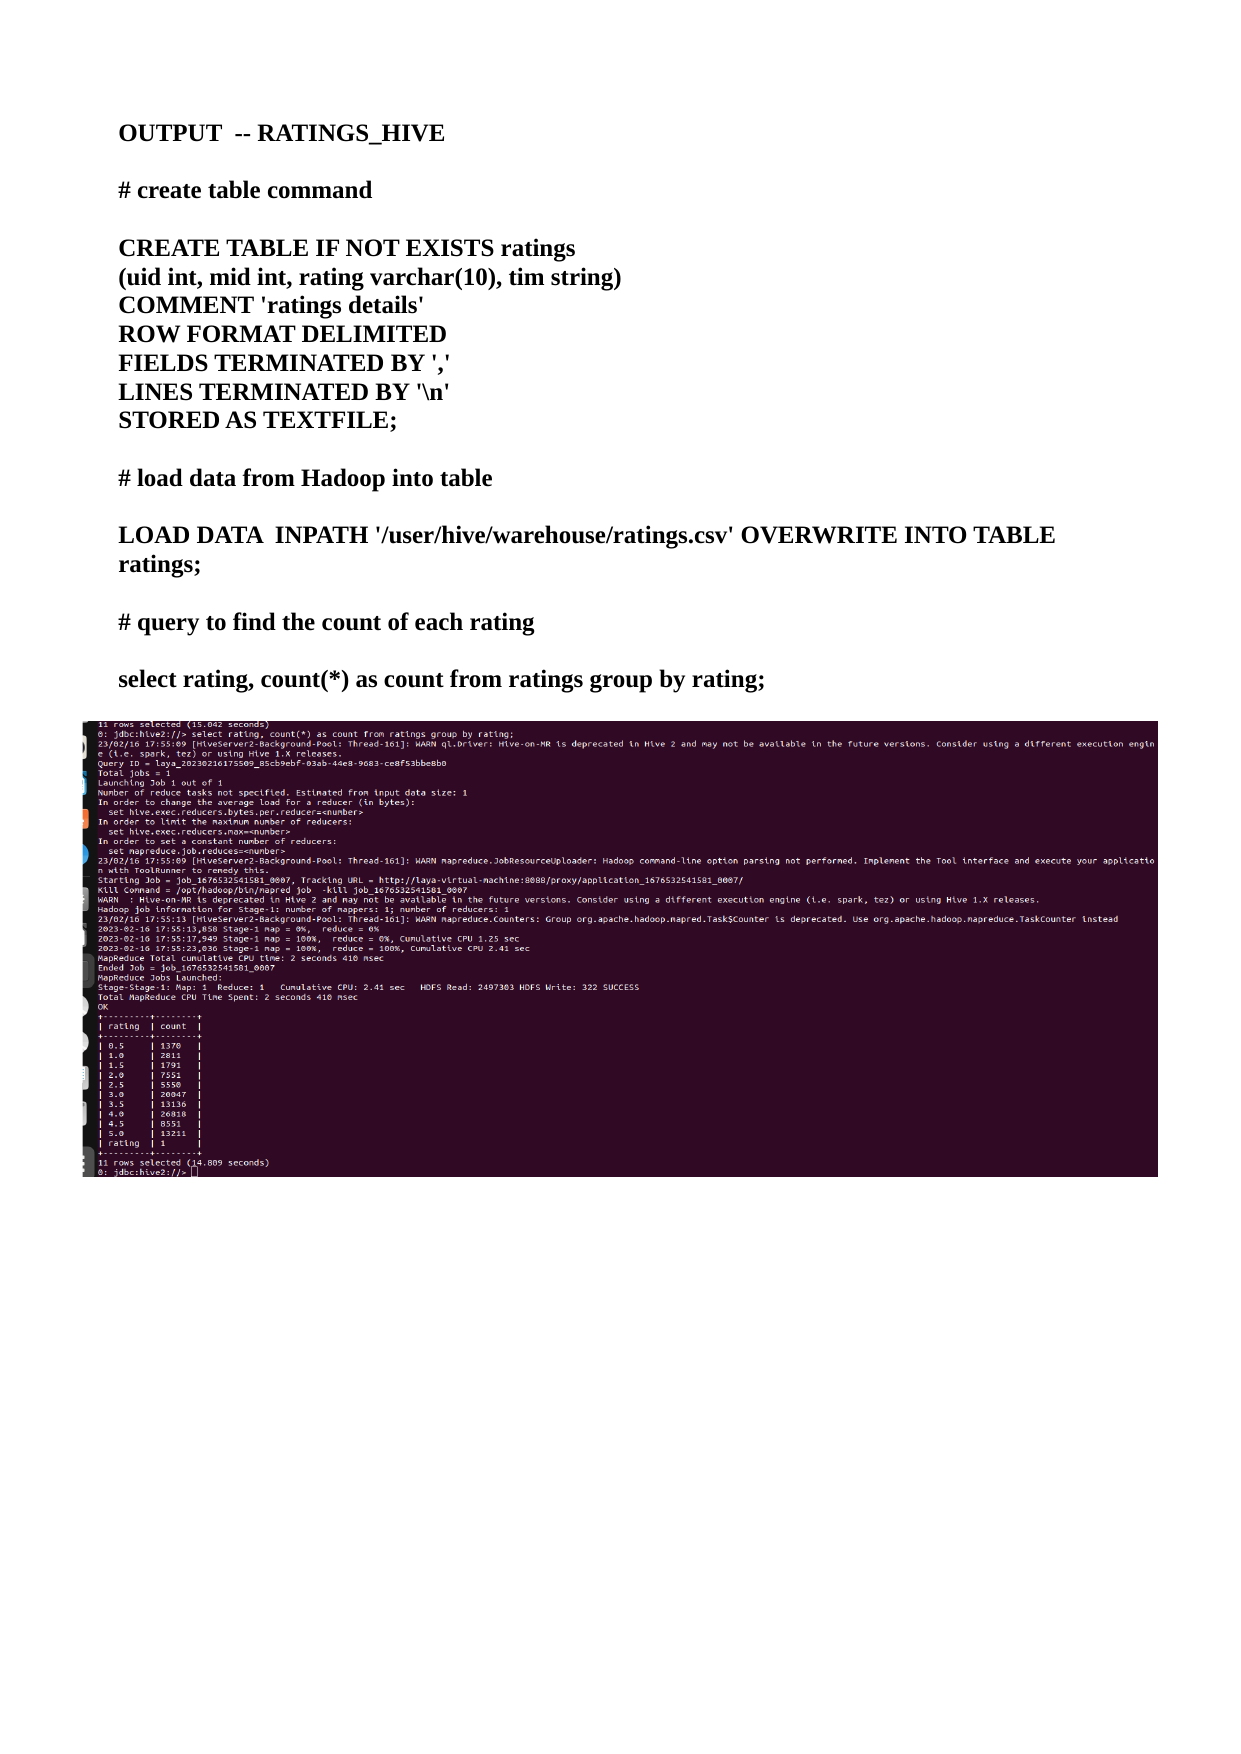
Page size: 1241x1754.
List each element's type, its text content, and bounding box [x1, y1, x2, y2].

text # query to find the count of each rating [118, 607, 1122, 636]
text LINES TERMINATED BY '\n' [118, 377, 1122, 406]
text ROW FORMAT DELIMITED [118, 319, 1122, 348]
text # load data from Hadoop into table [118, 463, 1122, 492]
text (uid int, mid int, rating varchar(10), tim string) [118, 262, 1122, 291]
text COMMENT 'ratings details' [118, 291, 1122, 319]
text STORED AS TEXTFILE; [118, 406, 1122, 434]
text select rating, count(*) as count from ratings group by rating; [118, 664, 1122, 693]
text CREATE TABLE IF NOT EXISTS ratings [118, 233, 1122, 262]
text # create table command [118, 176, 1122, 204]
text LOAD DATA INPATH '/user/hive/warehouse/ratings.csv' OVERWRITE INTO TABLE ratings; [118, 521, 1122, 578]
text OUTPUT -- RATINGS_HIVE [118, 118, 1122, 147]
text FIELDS TERMINATED BY ',' [118, 348, 1122, 377]
